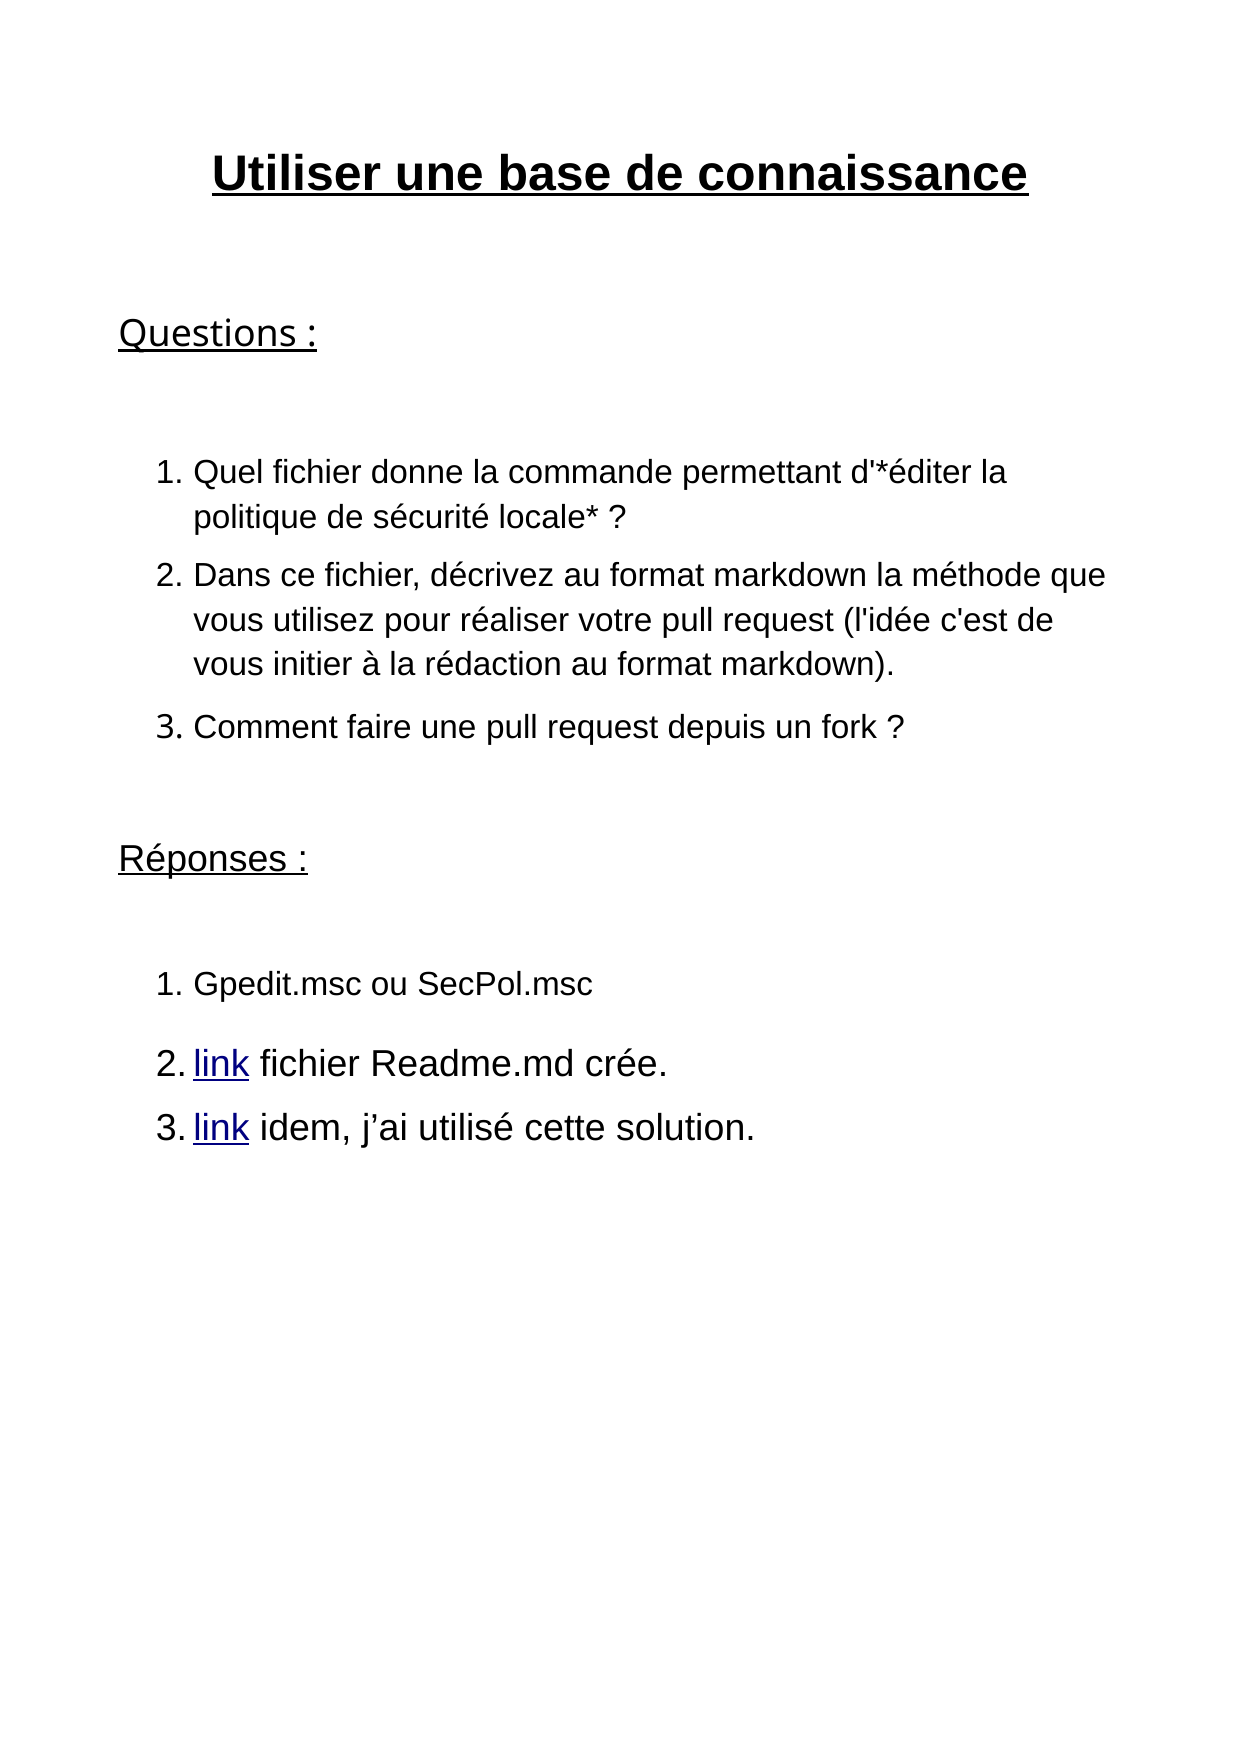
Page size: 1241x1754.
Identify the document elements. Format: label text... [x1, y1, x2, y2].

list link fichier Readme.md crée. [156, 1041, 1122, 1084]
list Quel fichier donne la commande permettant d'*éditer la politique de sécurité locale* ? [156, 452, 1122, 535]
text Questions : [118, 306, 1122, 357]
list Comment faire une pull request depuis un fork ? [156, 702, 1122, 748]
list Dans ce fichier, décrivez au format markdown la méthode que vous utilisez pour réaliser votre pull request (l'idée c'est de vous initier à la rédaction au format markdown). [156, 555, 1122, 682]
list link idem, j’ai utilisé cette solution. [156, 1105, 1122, 1148]
list Gpedit.msc ou SecPol.msc [156, 964, 1122, 1003]
subtitle Utiliser une base de connaissance [118, 143, 1122, 201]
text Réponses : [118, 836, 1122, 879]
